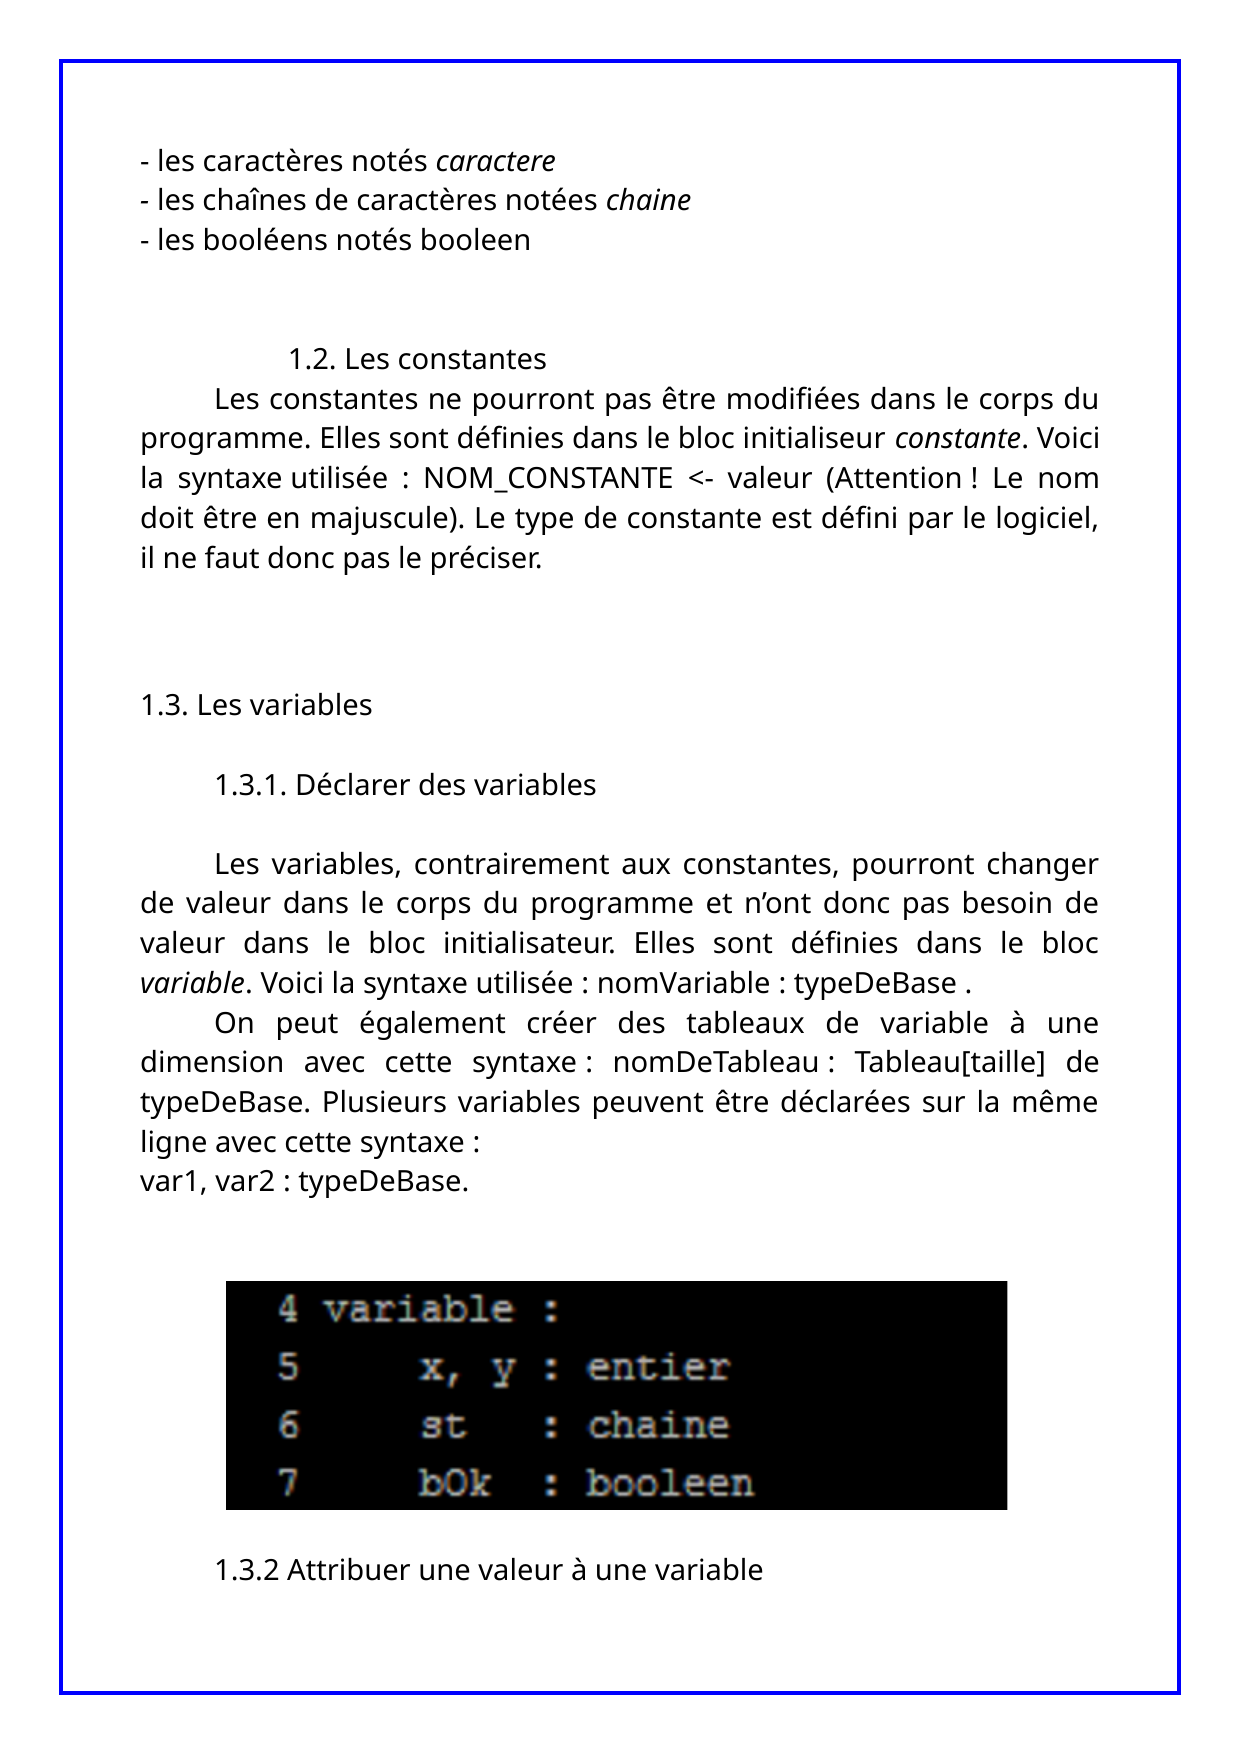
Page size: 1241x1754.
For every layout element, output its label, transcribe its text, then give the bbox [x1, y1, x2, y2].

text 1.3.1. Déclarer des variables [140, 764, 1100, 803]
text On peut également créer des tableaux de variable à une dimension avec cette syntaxe : nomDeTableau : Tableau[taille] de typeDeBase. Plusieurs variables peuvent être déclarées sur la même ligne avec cette syntaxe : [140, 1002, 1100, 1161]
text Les variables, contrairement aux constantes, pourront changer de valeur dans le corps du programme et n’ont donc pas besoin de valeur dans le bloc initialisateur. Elles sont définies dans le bloc variable. Voici la syntaxe utilisée : nomVariable : typeDeBase . [140, 843, 1100, 1002]
text 1.2. Les constantes [140, 338, 1100, 378]
text - les chaînes de caractères notées chaine [140, 180, 1100, 219]
text - les booléens notés booleen [140, 219, 1100, 259]
text - les caractères notés caractere [140, 140, 1100, 180]
picture [226, 1281, 1008, 1510]
text 1.3. Les variables [140, 684, 1100, 724]
text var1, var2 : typeDeBase. [140, 1161, 1100, 1200]
text Les constantes ne pourront pas être modifiées dans le corps du programme. Elles sont définies dans le bloc initialiseur constante. Voici la syntaxe utilisée : NOM_CONSTANTE <- valeur (Attention ! Le nom doit être en majuscule). Le type de constante est défini par le logiciel, il ne faut donc pas le préciser. [140, 378, 1100, 577]
text 1.3.2 Attribuer une valeur à une variable [140, 1549, 1100, 1589]
